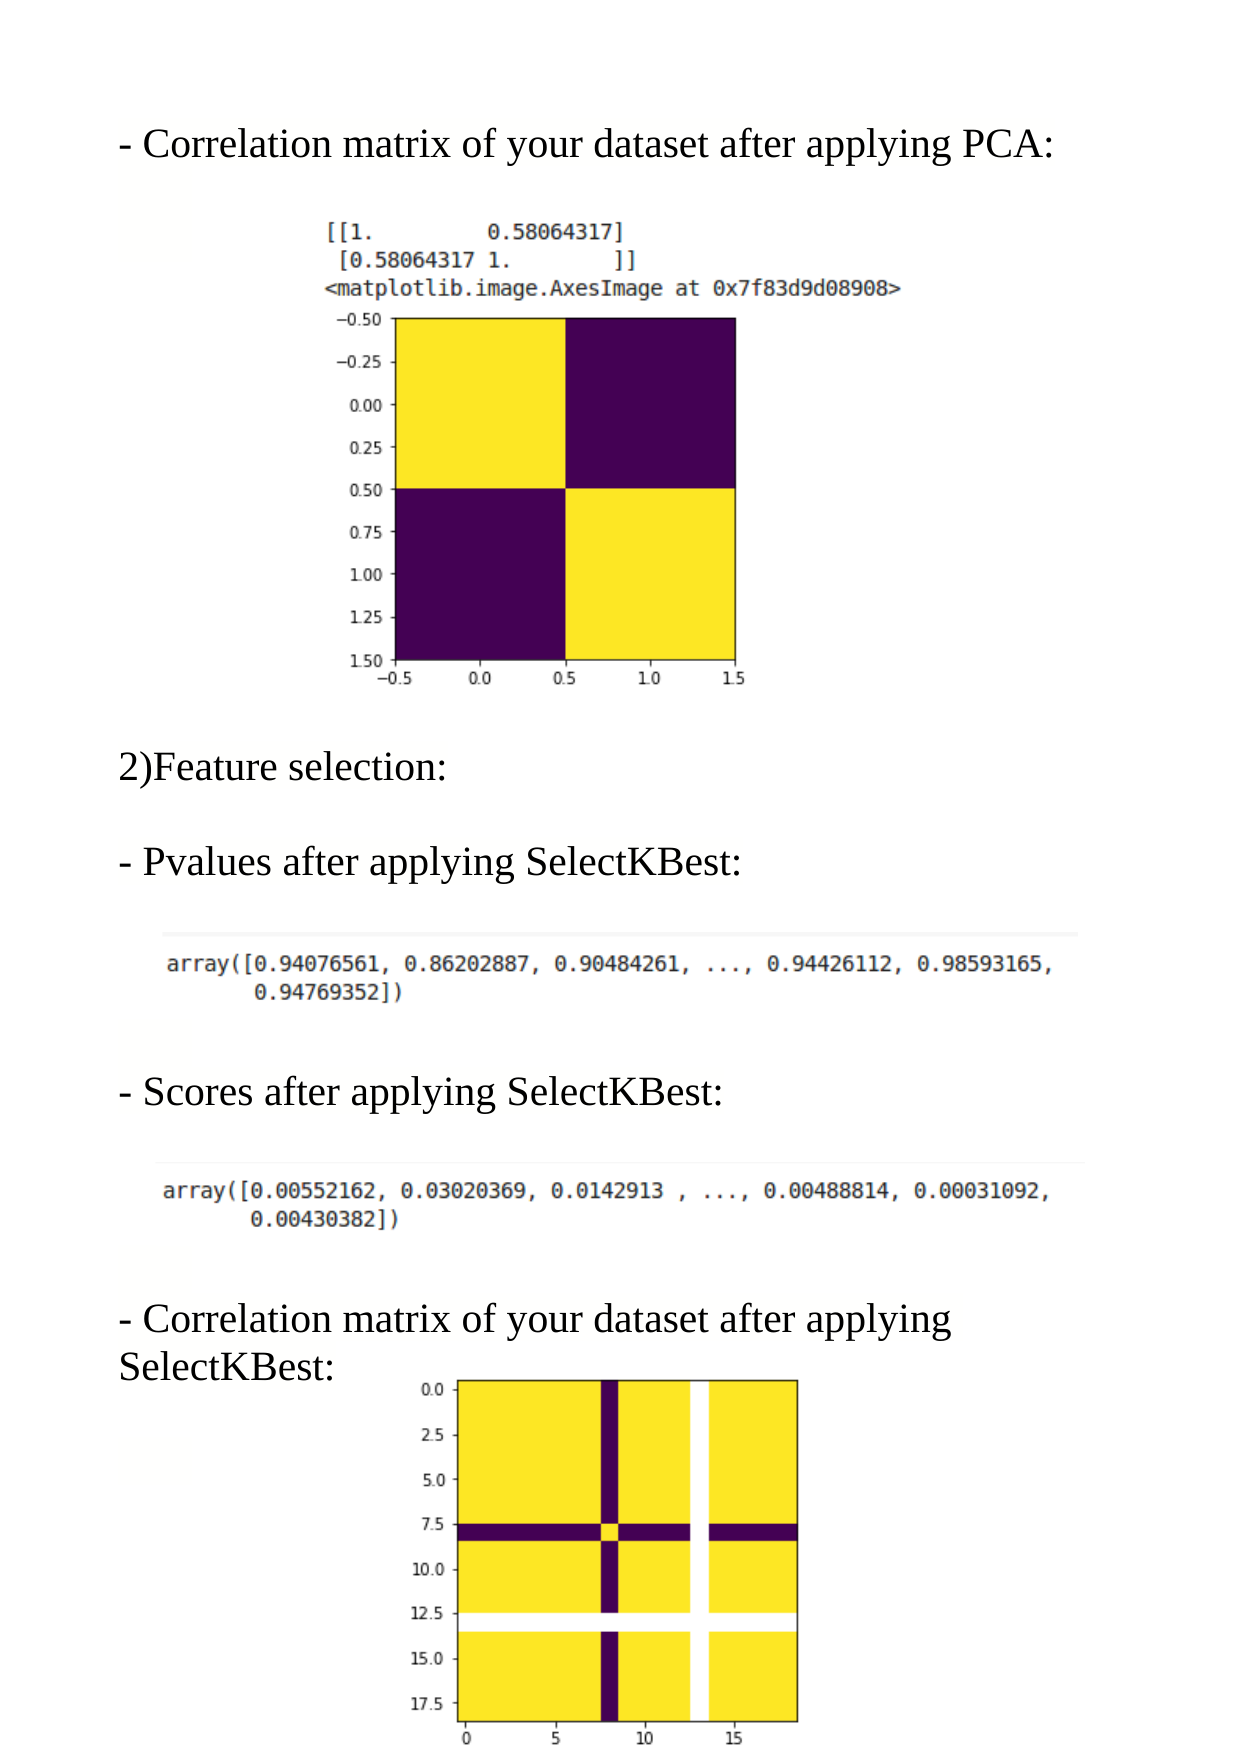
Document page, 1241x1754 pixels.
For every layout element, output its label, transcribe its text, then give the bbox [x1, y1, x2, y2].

picture [155, 1162, 1085, 1246]
picture [320, 213, 920, 708]
text - Correlation matrix of your dataset after applying PCA: [118, 118, 1122, 166]
text - Scores after applying SelectKBest: [118, 1067, 1122, 1114]
picture [162, 932, 1078, 1019]
text - Correlation matrix of your dataset after applying SelectKBest: [118, 1293, 1122, 1389]
text 2)Feature selection: [118, 741, 1122, 789]
text - Pvalues after applying SelectKBest: [118, 837, 1122, 885]
picture [404, 1366, 836, 1754]
